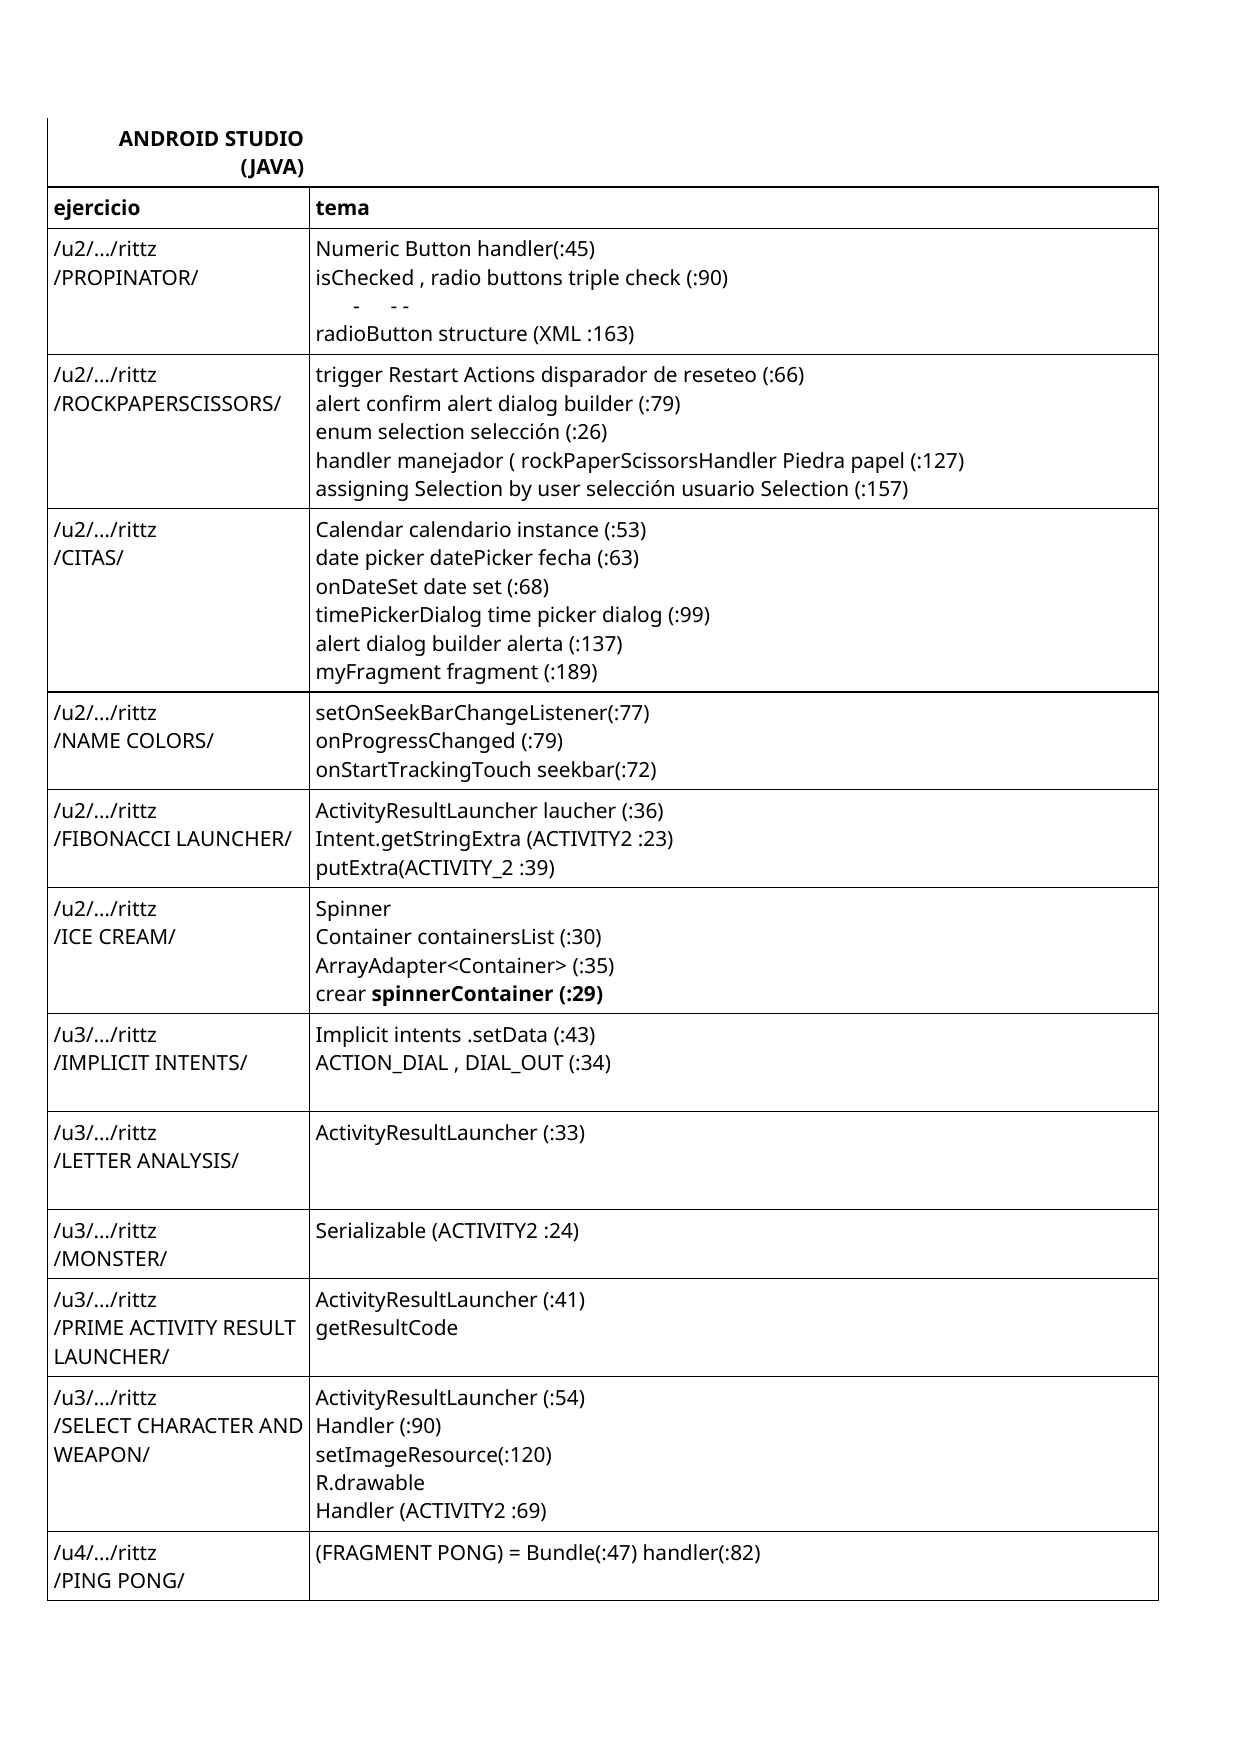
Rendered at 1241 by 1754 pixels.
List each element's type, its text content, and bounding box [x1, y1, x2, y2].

table_cell /u2/…/rittz /ROCKPAPERSCISSORS/ [48, 355, 309, 508]
table_cell [1159, 228, 1240, 354]
table_cell [1159, 1111, 1240, 1209]
table_cell ActivityResultLauncher laucher (:36) Intent.getStringExtra (ACTIVITY2 :23) putExtra(ACTIVITY_2 :39) [310, 790, 1158, 887]
table_cell [1159, 789, 1240, 887]
table_cell [1159, 1278, 1240, 1376]
table_cell (FRAGMENT PONG) = Bundle(:47) handler(:82) [310, 1532, 1158, 1600]
table_cell Spinner Container containersList (:30) ArrayAdapter<Container> (:35) crear spinnerContainer (:29) [310, 888, 1158, 1013]
table_cell /u2/…/rittz /CITAS/ [48, 509, 309, 691]
table_cell [1159, 508, 1240, 691]
table_cell /u3/…/rittz /SELECT CHARACTER AND WEAPON/ [48, 1377, 309, 1531]
table_cell /u2/…/rittz /FIBONACCI LAUNCHER/ [48, 790, 309, 887]
table_cell /u3/…/rittz /MONSTER/ [48, 1210, 309, 1278]
table_cell /u2/…/rittz /PROPINATOR/ [48, 229, 309, 354]
table_cell [1159, 691, 1240, 789]
table_cell ActivityResultLauncher (:41) getResultCode [310, 1279, 1158, 1376]
table_cell /u3/…/rittz /IMPLICIT INTENTS/ [48, 1014, 309, 1111]
table_cell Numeric Button handler(:45) isChecked , radio buttons triple check (:90) - - radioButton structure (XML :163) [310, 229, 1158, 354]
table_cell setOnSeekBarChangeListener(:77) onProgressChanged (:79) onStartTrackingTouch seekbar(:72) [310, 693, 1158, 789]
table_cell ActivityResultLauncher (:33) [310, 1112, 1158, 1209]
table_cell [1159, 1376, 1240, 1531]
table_cell [1159, 887, 1240, 1013]
table_cell [1159, 186, 1240, 227]
table_cell [1159, 1209, 1240, 1278]
table_header [310, 118, 1159, 186]
table_cell [1159, 1013, 1240, 1111]
table_cell /u2/…/rittz /ICE CREAM/ [48, 888, 309, 1013]
table_cell Implicit intents .setData (:43) ACTION_DIAL , DIAL_OUT (:34) [310, 1014, 1158, 1111]
table_cell /u3/…/rittz /PRIME ACTIVITY RESULT LAUNCHER/ [48, 1279, 309, 1376]
table_header [1159, 118, 1240, 186]
table_cell ejercicio [48, 188, 309, 227]
table_cell /u2/…/rittz /NAME COLORS/ [48, 693, 309, 789]
table_header ANDROID STUDIO (JAVA) [48, 118, 309, 186]
table_cell tema [310, 188, 1158, 227]
table_cell [1159, 354, 1240, 508]
table_cell /u4/…/rittz /PING PONG/ [48, 1532, 309, 1600]
table_cell trigger Restart Actions disparador de reseteo (:66) alert confirm alert dialog builder (:79) enum selection selección (:26) handler manejador ( rockPaperScissorsHandler Piedra papel (:127) assigning Selection by user selección usuario Selection (:157) [310, 355, 1158, 508]
table_cell ActivityResultLauncher (:54) Handler (:90) setImageResource(:120) R.drawable Handler (ACTIVITY2 :69) [310, 1377, 1158, 1531]
table_cell /u3/…/rittz /LETTER ANALYSIS/ [48, 1112, 309, 1209]
table_cell Serializable (ACTIVITY2 :24) [310, 1210, 1158, 1278]
table_cell [1159, 1531, 1240, 1600]
table_cell Calendar calendario instance (:53) date picker datePicker fecha (:63) onDateSet date set (:68) timePickerDialog time picker dialog (:99) alert dialog builder alerta (:137) myFragment fragment (:189) [310, 509, 1158, 691]
